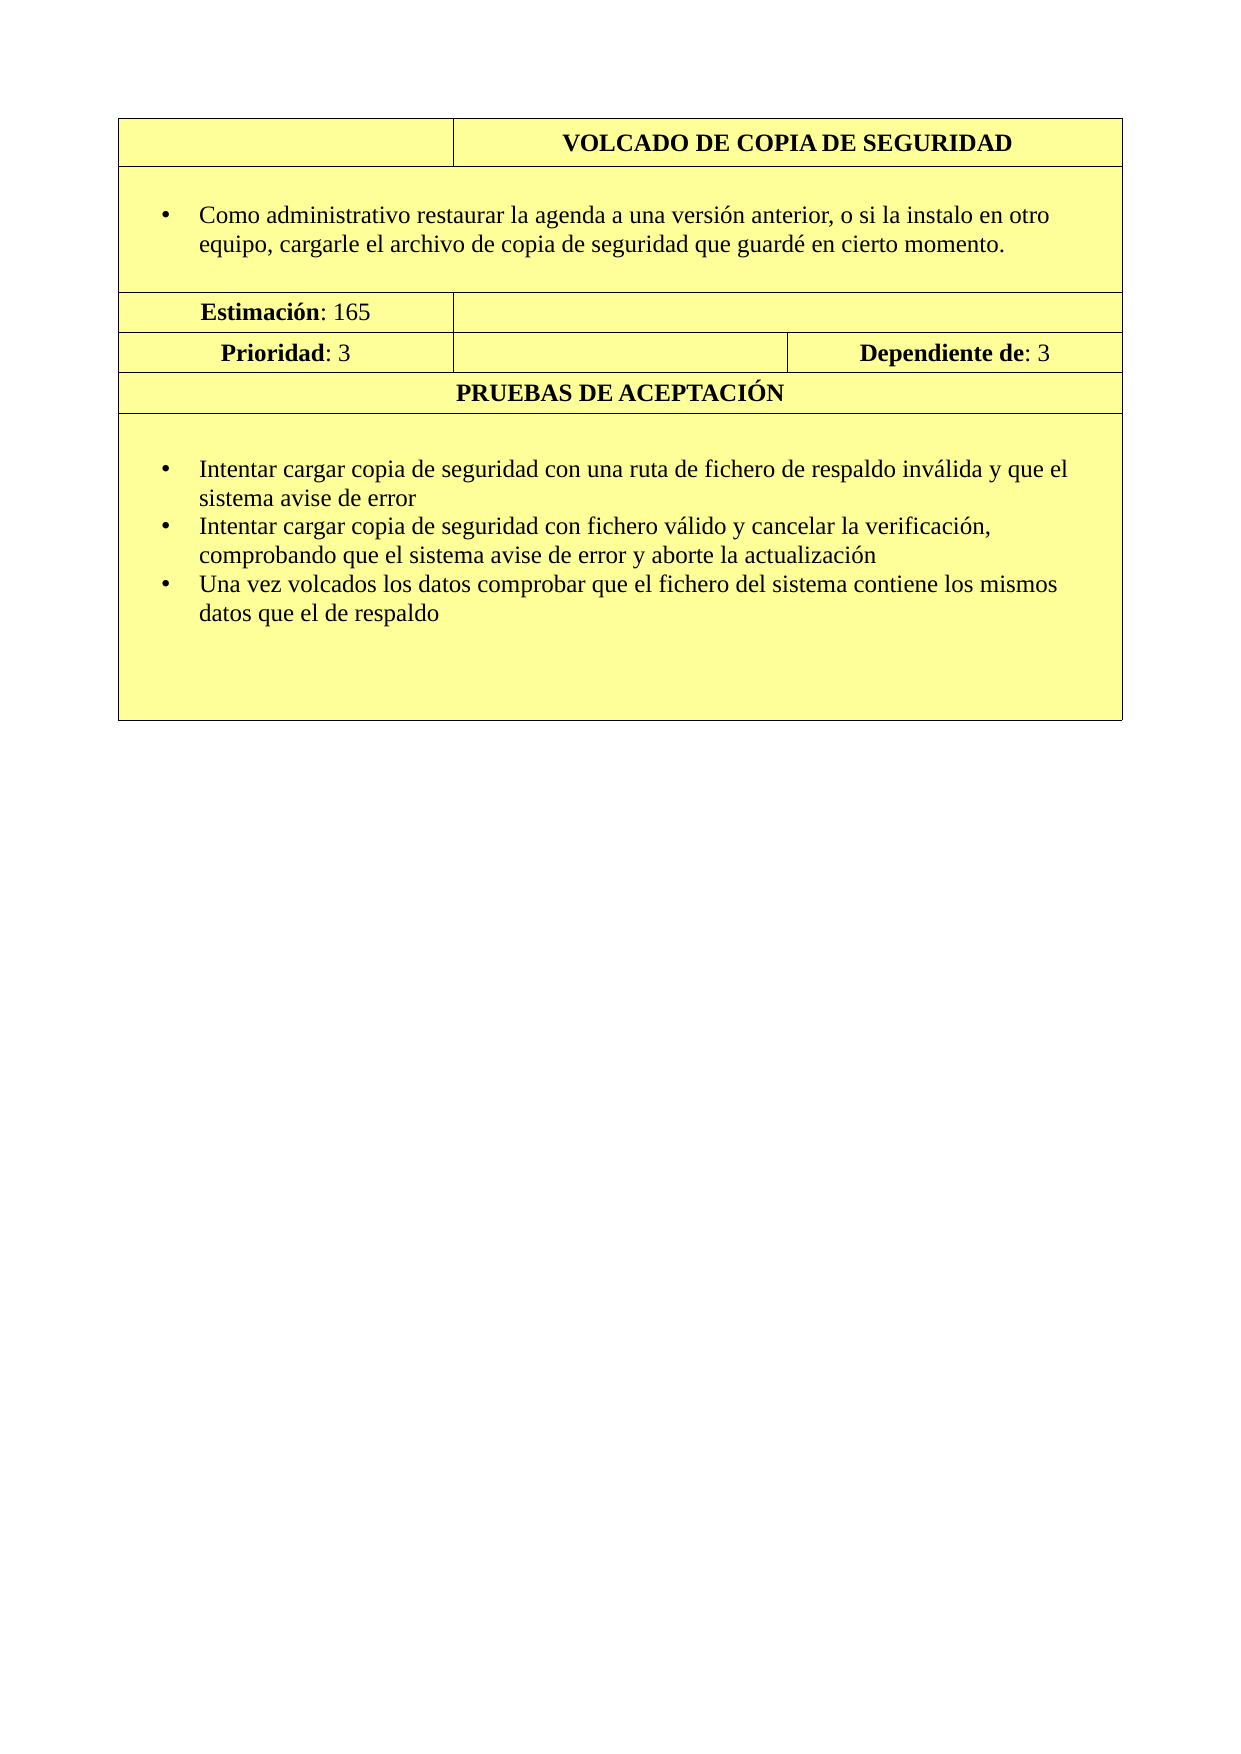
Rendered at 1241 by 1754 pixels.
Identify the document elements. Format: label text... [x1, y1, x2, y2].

table_cell Prioridad: 3 [119, 333, 453, 372]
table_cell PRUEBAS DE ACEPTACIÓN [119, 373, 1122, 413]
table_header [119, 119, 453, 166]
table_cell [454, 333, 787, 372]
table_cell Como administrativo restaurar la agenda a una versión anterior, o si la instalo en otro equipo, cargarle el archivo de copia de seguridad que guardé en cierto momento. [119, 167, 1122, 292]
table_cell Intentar cargar copia de seguridad con una ruta de fichero de respaldo inválida y que el sistema avise de error Intentar cargar copia de seguridad con fichero válido y cancelar la verificación, comprobando que el sistema avise de error y aborte la actualización Una vez volcados los datos comprobar que el fichero del sistema contiene los mismos datos que el de respaldo [119, 414, 1122, 720]
table_cell Estimación: 165 [119, 293, 453, 332]
table_cell Dependiente de: 3 [788, 333, 1122, 372]
table_cell [454, 293, 1122, 332]
table_header VOLCADO DE COPIA DE SEGURIDAD [454, 119, 1122, 166]
